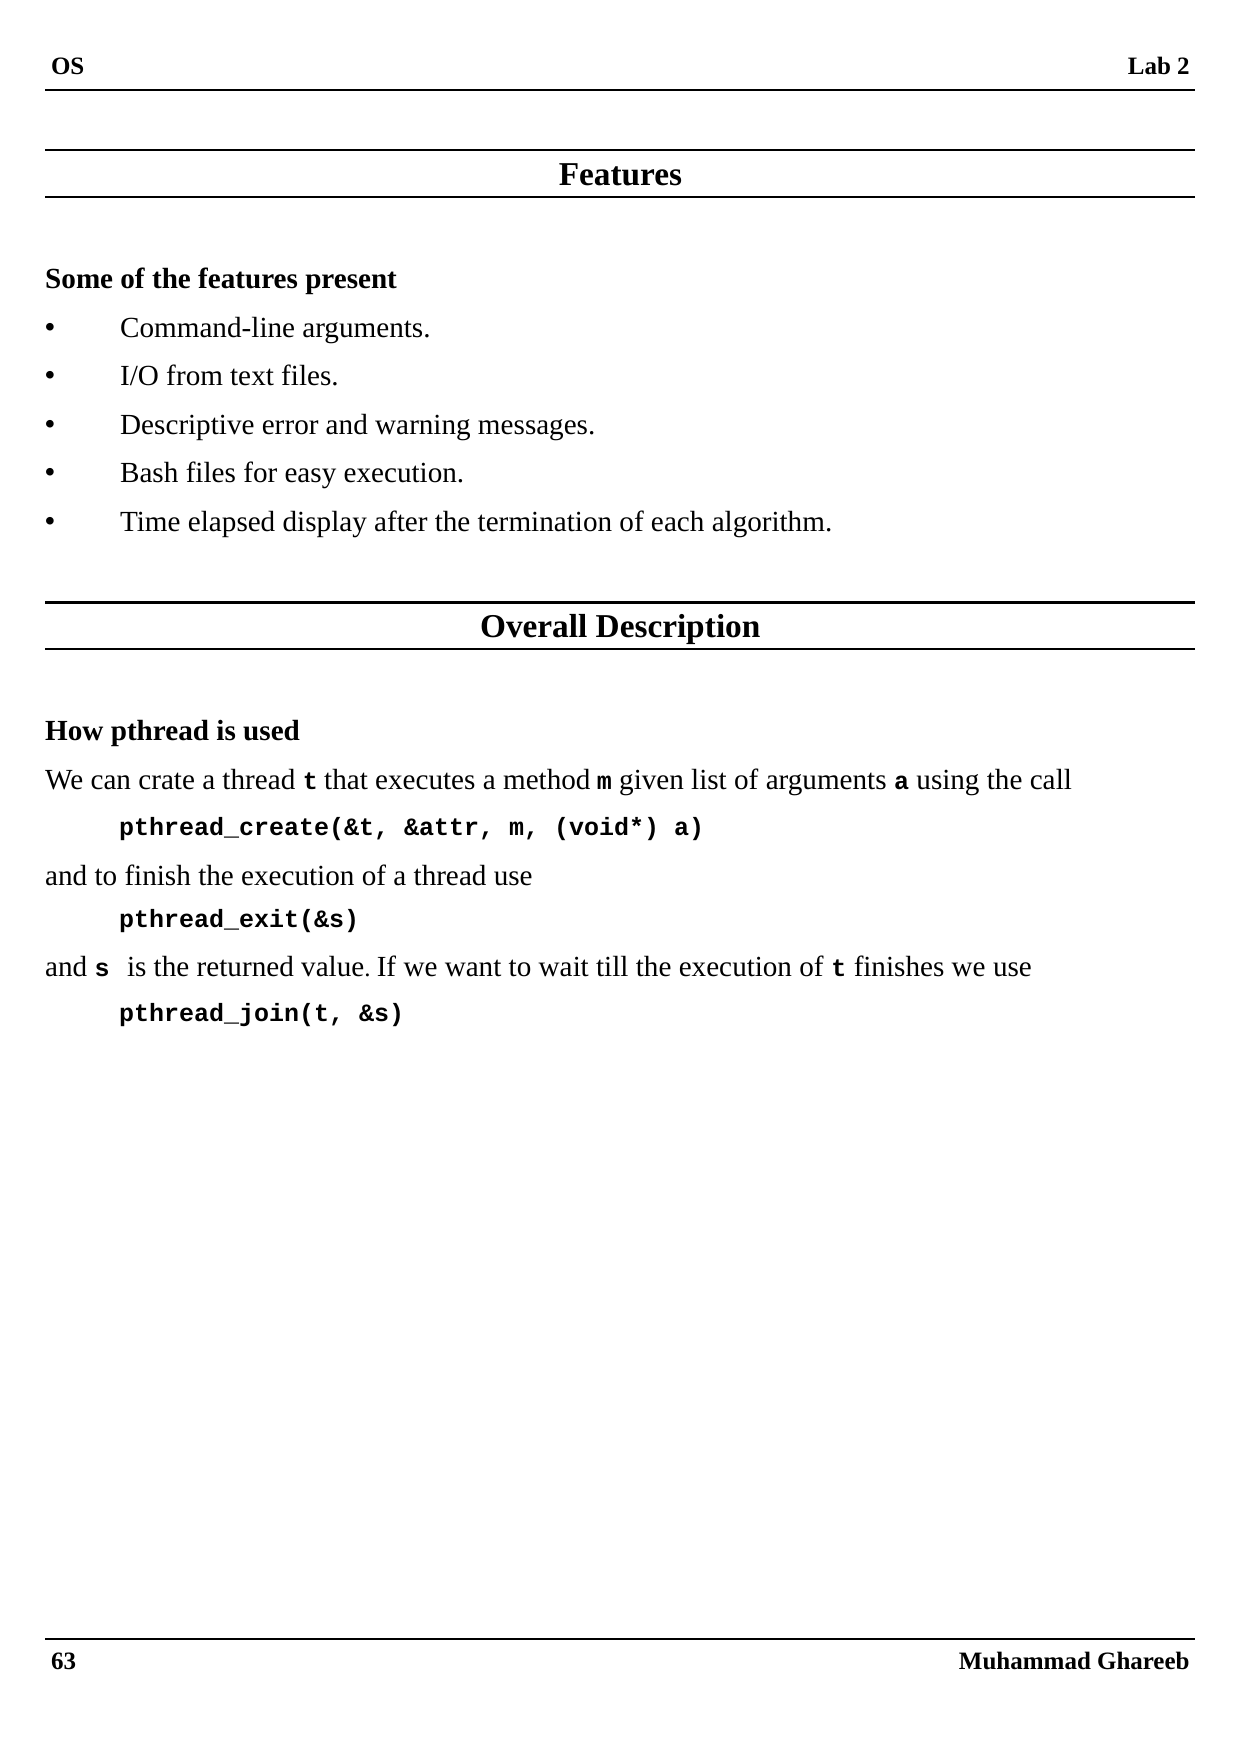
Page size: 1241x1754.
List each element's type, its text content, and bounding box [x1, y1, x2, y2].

text pthread_create(&t, &attr, m, (void*) a) [45, 812, 1195, 843]
text and to finish the execution of a thread use [45, 858, 1195, 891]
list Time elapsed display after the termination of each algorithm. [45, 504, 1195, 538]
text Features [45, 151, 1195, 196]
list Descriptive error and warning messages. [45, 407, 1195, 441]
text pthread_exit(&s) [45, 906, 1195, 934]
text Overall Description [45, 604, 1195, 648]
text Some of the features present [45, 261, 1195, 295]
text pthread_join(t, &s) [45, 1001, 1195, 1029]
list Command-line arguments. [45, 310, 1195, 343]
text How pthread is used [45, 713, 1195, 747]
list Bash files for easy execution. [45, 456, 1195, 489]
text and s is the returned value. If we want to wait till the execution of t finishes we use [45, 949, 1195, 986]
text We can crate a thread t that executes a method m given list of arguments a using the call [45, 762, 1195, 797]
list I/O from text files. [45, 358, 1195, 392]
